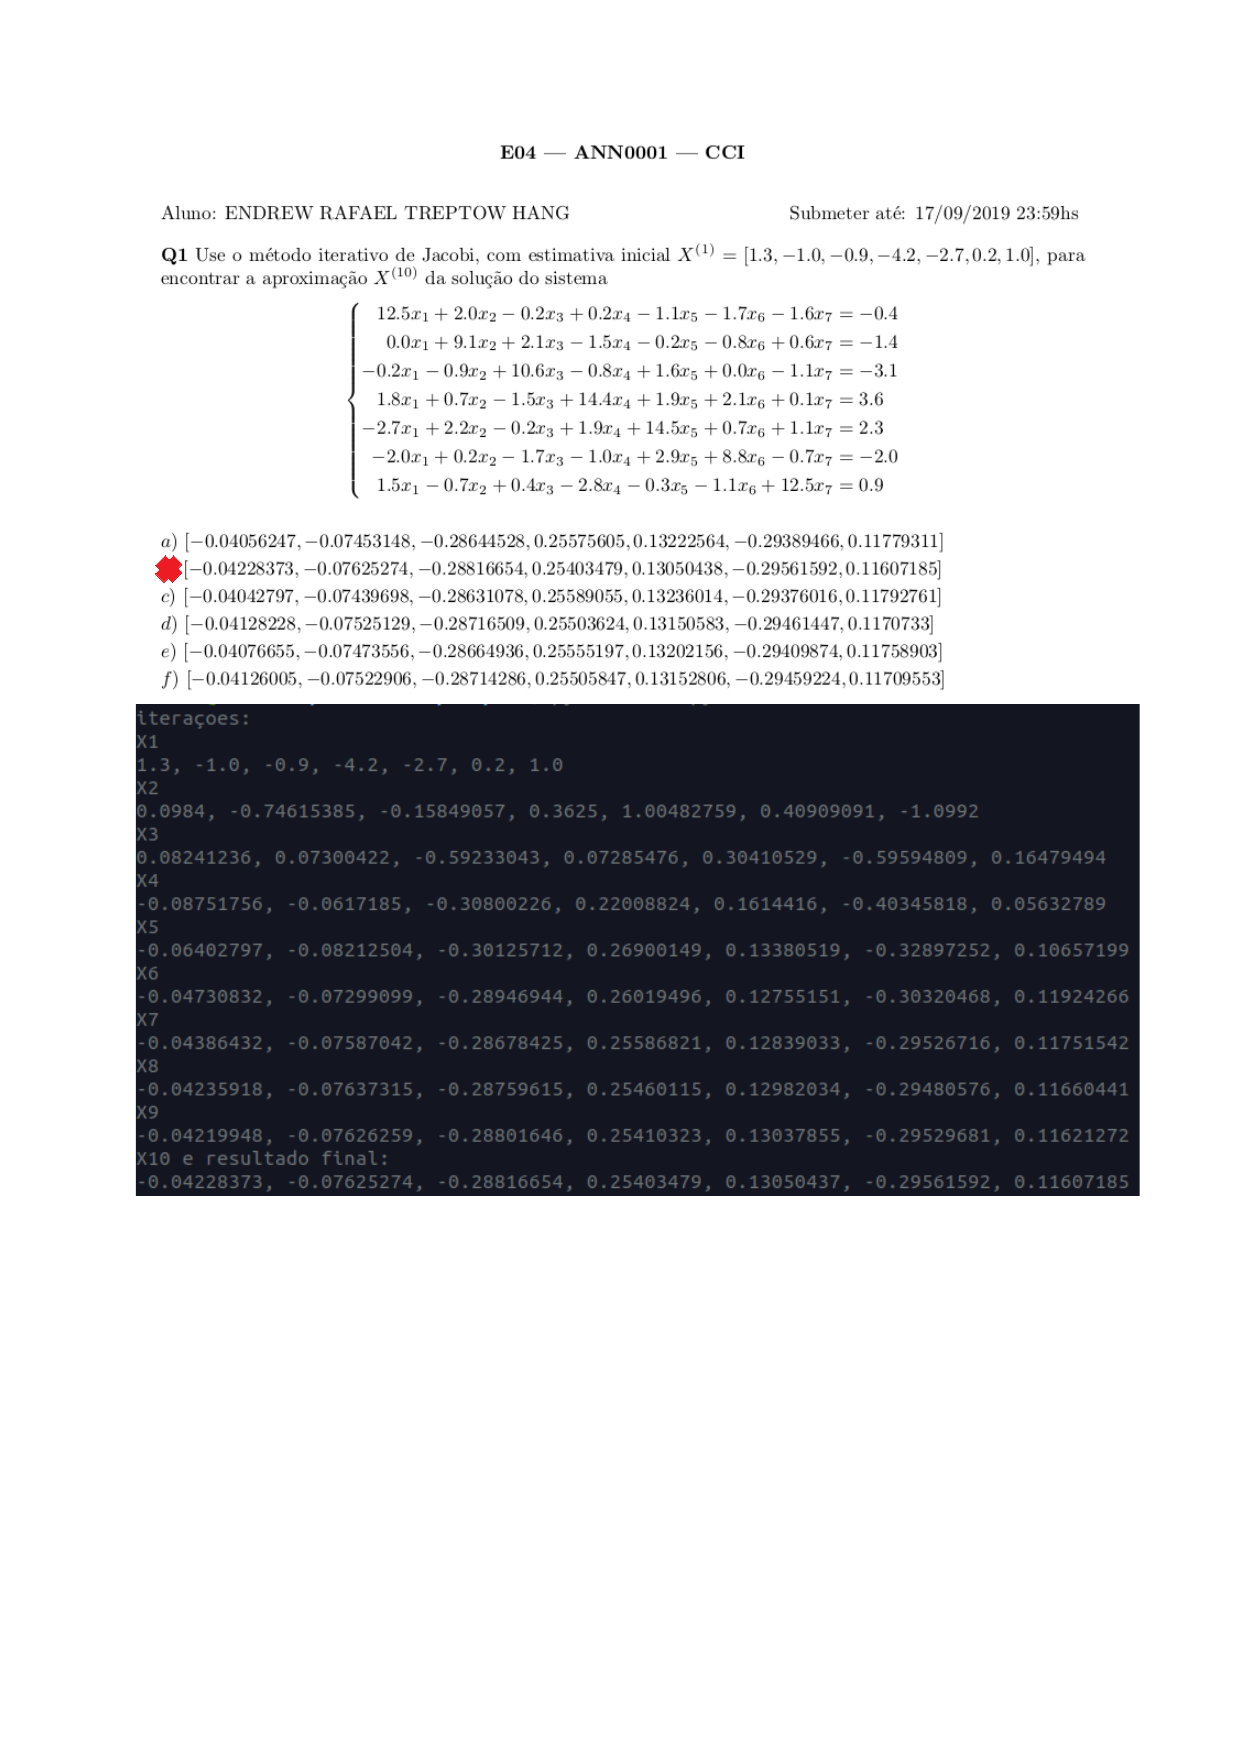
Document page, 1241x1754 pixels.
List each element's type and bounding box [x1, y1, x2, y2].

picture [118, 118, 1140, 1196]
